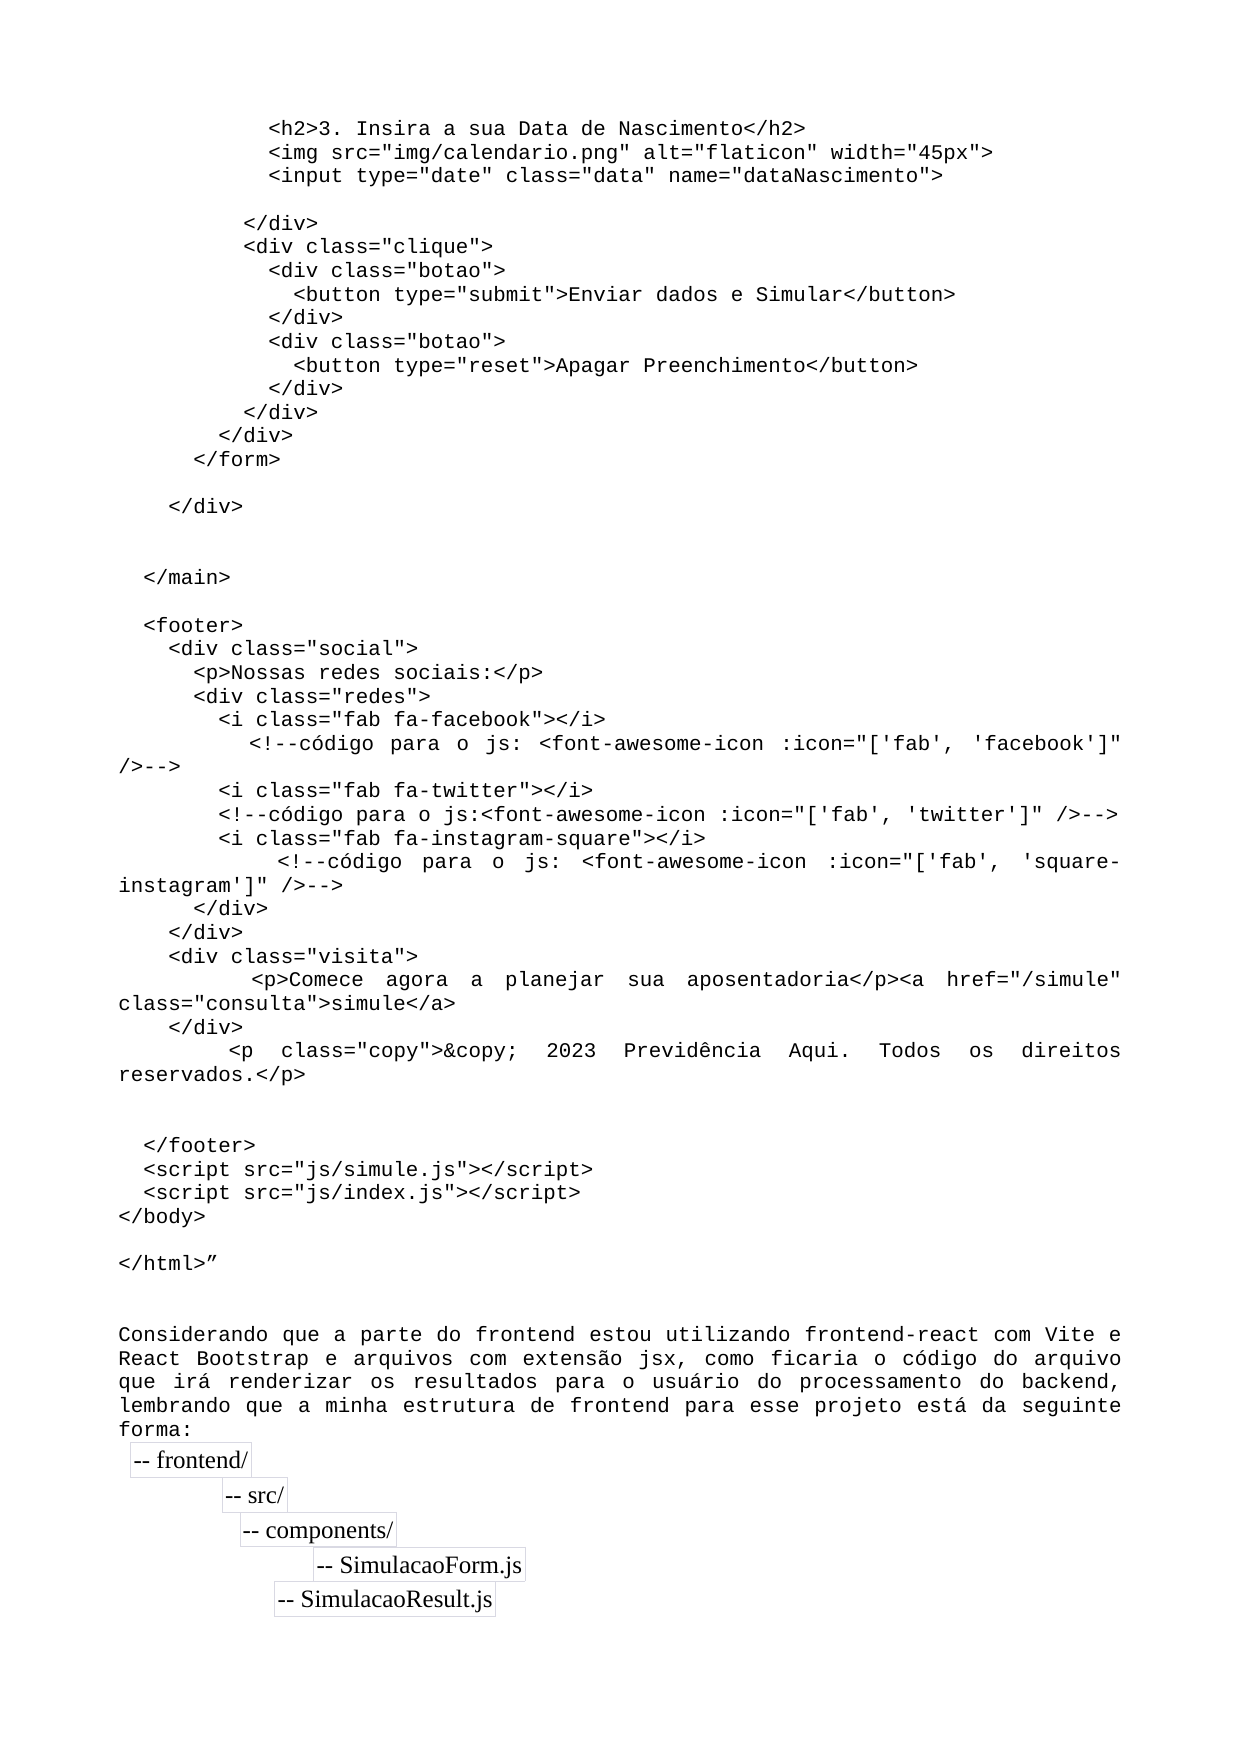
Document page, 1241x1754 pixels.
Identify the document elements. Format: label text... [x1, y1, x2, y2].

text </div> [118, 213, 1122, 236]
text <p>Nossas redes sociais:</p> [118, 662, 1122, 686]
text |-- [118, 1442, 130, 1477]
text | | | |-- [118, 1581, 274, 1616]
text <i class="fab fa-twitter"></i> [118, 780, 1122, 804]
text <p class="copy">&copy; 2023 Previdência Aqui. Todos os direitos reservados.</p> [118, 1040, 1122, 1088]
text <div class="botao"> [118, 260, 1122, 284]
text <!--código para o js: <font-awesome-icon :icon="['fab', 'facebook']" />--> [118, 733, 1122, 780]
text <div class="redes"> [118, 686, 1122, 709]
text </form> [118, 449, 1122, 473]
text | | |-- [118, 1547, 313, 1581]
text </div> [118, 378, 1122, 402]
text </div> [118, 898, 1122, 922]
text SimulacaoForm.js [314, 1548, 525, 1581]
text </main> [118, 567, 1122, 591]
text <!--código para o js:<font-awesome-icon :icon="['fab', 'twitter']" />--> [118, 804, 1122, 827]
text </html>” [118, 1253, 1122, 1277]
text </div> [118, 1017, 1122, 1040]
text <button type="reset">Apagar Preenchimento</button> [118, 354, 1122, 378]
text | [397, 1512, 1122, 1547]
text </div> [118, 402, 1122, 426]
text </div> [118, 922, 1122, 946]
text <div class="social"> [118, 638, 1122, 662]
text <input type="date" class="data" name="dataNascimento"> [118, 165, 1122, 189]
text <i class="fab fa-facebook"></i> [118, 709, 1122, 733]
text [526, 1547, 1122, 1581]
text <div class="visita"> [118, 946, 1122, 969]
text components/ [241, 1513, 396, 1546]
text | | |-- [118, 1512, 240, 1547]
text </footer> [118, 1135, 1122, 1158]
text <footer> [118, 615, 1122, 638]
text <script src="js/simule.js"></script> [118, 1158, 1122, 1182]
text | [496, 1581, 1122, 1616]
text | |-- [118, 1477, 222, 1512]
text <!--código para o js: <font-awesome-icon :icon="['fab', 'square-instagram']" />--> [118, 851, 1122, 898]
text [288, 1477, 1122, 1512]
text <img src="img/calendario.png" alt="flaticon" width="45px"> [118, 142, 1122, 165]
text <i class="fab fa-instagram-square"></i> [118, 827, 1122, 851]
text frontend/ [131, 1443, 251, 1477]
text </div> [118, 307, 1122, 331]
text <script src="js/index.js"></script> [118, 1182, 1122, 1206]
text </div> [118, 426, 1122, 449]
text <div class="clique"> [118, 236, 1122, 260]
text src/ [223, 1478, 287, 1512]
text SimulacaoResult.js [275, 1582, 495, 1616]
text </div> [118, 496, 1122, 520]
text <button type="submit">Enviar dados e Simular</button> [118, 284, 1122, 307]
text Considerando que a parte do frontend estou utilizando frontend-react com Vite e React Bootstrap e arquivos com extensão jsx, como ficaria o código do arquivo que irá renderizar os resultados para o usuário do processamento do backend, lembrando que a minha estrutura de frontend para esse projeto está da seguinte forma: [118, 1324, 1122, 1442]
text <p>Comece agora a planejar sua aposentadoria</p><a href="/simule" class="consulta">simule</a> [118, 969, 1122, 1017]
text </body> [118, 1206, 1122, 1229]
text [252, 1442, 1122, 1477]
text <div class="botao"> [118, 331, 1122, 354]
text <h2>3. Insira a sua Data de Nascimento</h2> [118, 118, 1122, 142]
